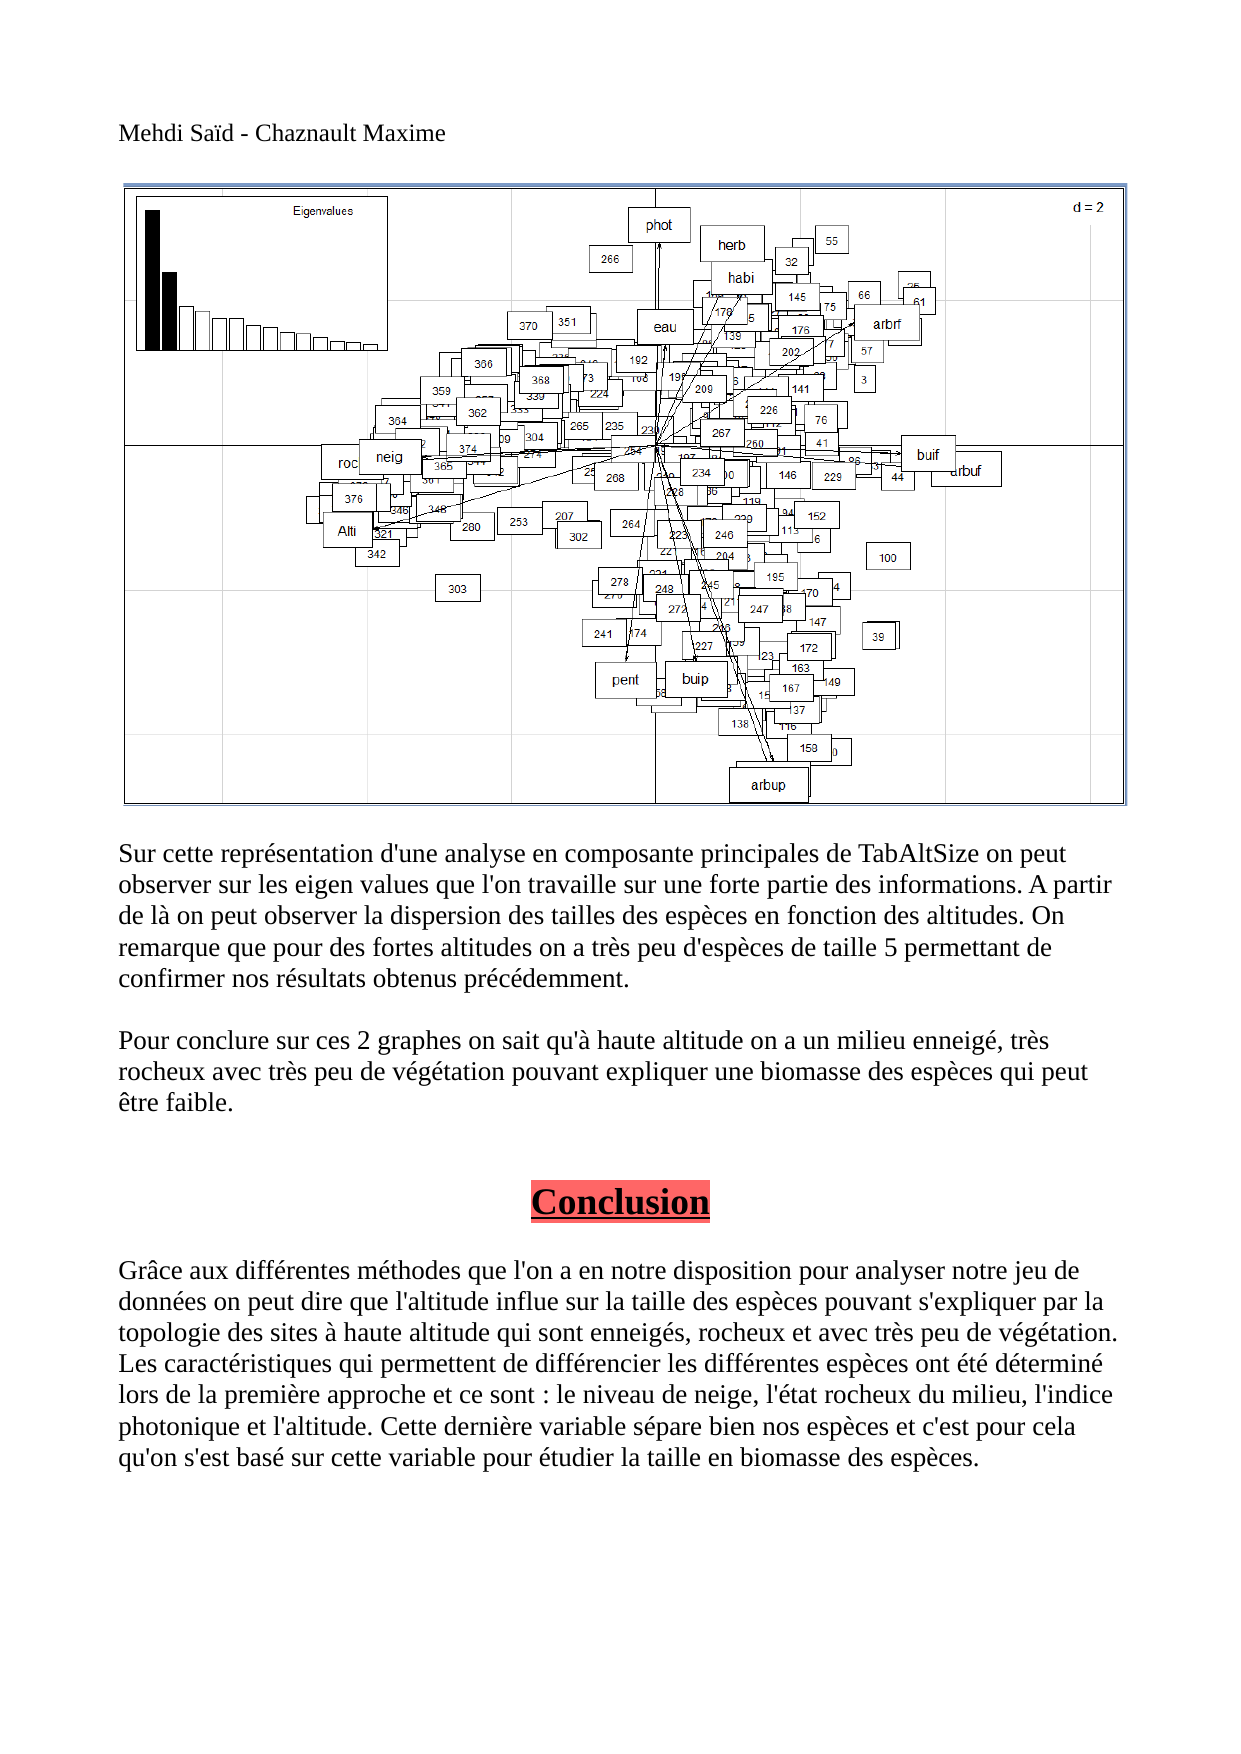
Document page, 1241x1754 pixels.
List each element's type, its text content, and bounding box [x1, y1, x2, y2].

text Les caractéristiques qui permettent de différencier les différentes espèces ont été déterminé lors de la première approche et ce sont : le niveau de neige, l'état rocheux du milieu, l'indice photonique et l'altitude. Cette dernière variable sépare bien nos espèces et c'est pour cela qu'on s'est basé sur cette variable pour étudier la taille en biomasse des espèces. [118, 1347, 1122, 1472]
text Sur cette représentation d'une analyse en composante principales de TabAltSize on peut observer sur les eigen values que l'on travaille sur une forte partie des informations. A partir de là on peut observer la dispersion des tailles des espèces en fonction des altitudes. On remarque que pour des fortes altitudes on a très peu d'espèces de taille 5 permettant de confirmer nos résultats obtenus précédemment. [118, 837, 1122, 993]
text Conclusion [118, 1180, 1122, 1223]
text Grâce aux différentes méthodes que l'on a en notre disposition pour analyser notre jeu de données on peut dire que l'altitude influe sur la taille des espèces pouvant s'expliquer par la topologie des sites à haute altitude qui sont enneigés, rocheux et avec très peu de végétation. [118, 1254, 1122, 1347]
text Pour conclure sur ces 2 graphes on sait qu'à haute altitude on a un milieu enneigé, très rocheux avec très peu de végétation pouvant expliquer une biomasse des espèces qui peut être faible. [118, 1024, 1122, 1117]
picture [123, 183, 1128, 806]
